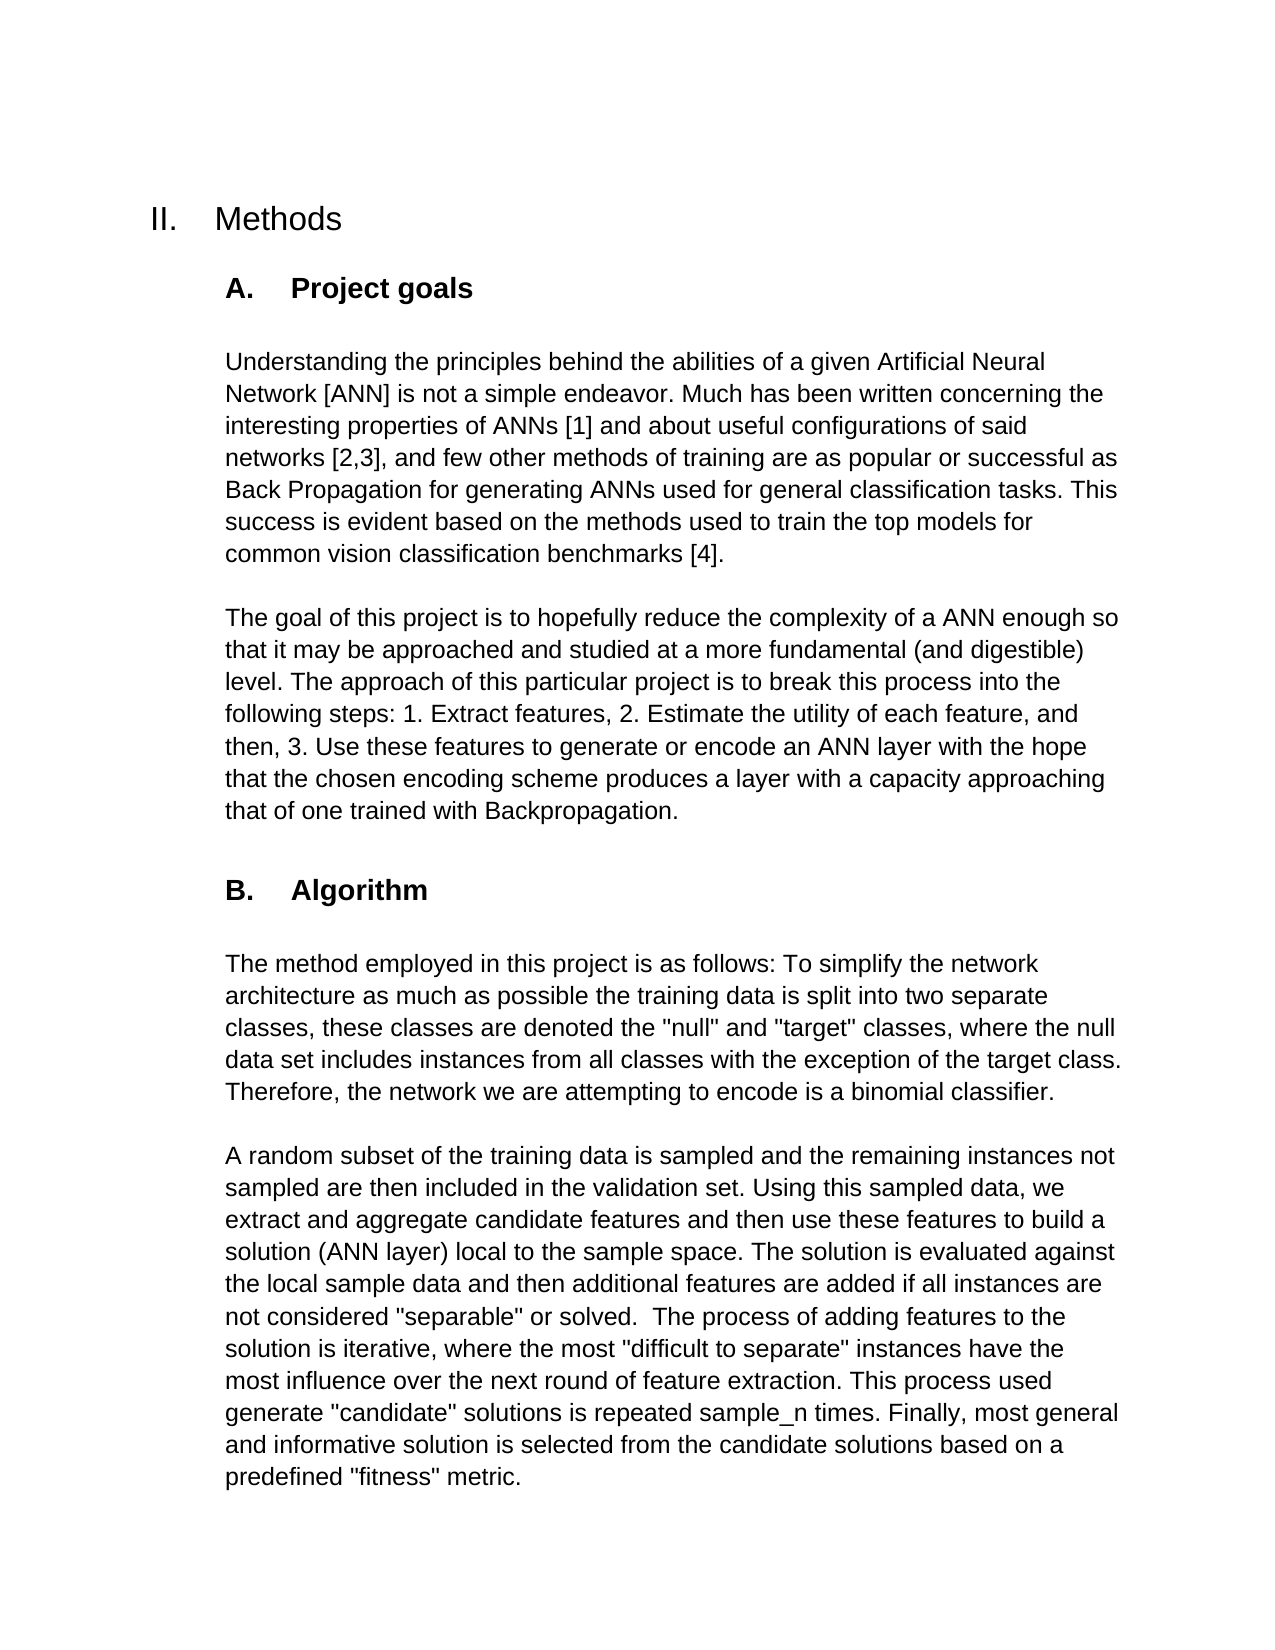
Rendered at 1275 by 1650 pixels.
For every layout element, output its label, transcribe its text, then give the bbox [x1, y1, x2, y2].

text Understanding the principles behind the abilities of a given Artificial Neural Network [ANN] is not a simple endeavor. Much has been written concerning the interesting properties of ANNs [1] and about useful configurations of said networks [2,3], and few other methods of training are as popular or successful as Back Propagation for generating ANNs used for general classification tasks. This success is evident based on the methods used to train the top models for common vision classification benchmarks [4]. [225, 347, 1125, 568]
text A random subset of the training data is sampled and the remaining instances not sampled are then included in the validation set. Using this sampled data, we extract and aggregate candidate features and then use these features to build a solution (ANN layer) local to the sample space. The solution is evaluated against the local sample data and then additional features are added if all instances are not considered "separable" or solved. The process of adding features to the solution is iterative, where the most "difficult to separate" instances have the most influence over the next round of feature extraction. This process used generate "candidate" solutions is repeated sample_n times. Finally, most general and informative solution is selected from the candidate solutions based on a predefined "fitness" metric. [225, 1142, 1125, 1491]
subtitle A. Project goals [225, 272, 1125, 305]
text The method employed in this project is as follows: To simplify the network architecture as much as possible the training data is split into two separate classes, these classes are denoted the "null" and "target" classes, where the null data set includes instances from all classes with the exception of the target class. Therefore, the network we are attempting to encode is a binomial classifier. [225, 949, 1125, 1106]
text The goal of this project is to hopefully reduce the complexity of a ANN enough so that it may be approached and studied at a more fundamental (and digestible) level. The approach of this particular project is to break this process into the following steps: 1. Extract features, 2. Estimate the utility of each feature, and then, 3. Use these features to generate or encode an ANN layer with the hope that the chosen encoding scheme produces a layer with a capacity approaching that of one trained with Backpropagation. [225, 604, 1125, 824]
subtitle II. Methods [150, 200, 1125, 237]
subtitle B. Algorithm [225, 874, 1125, 907]
